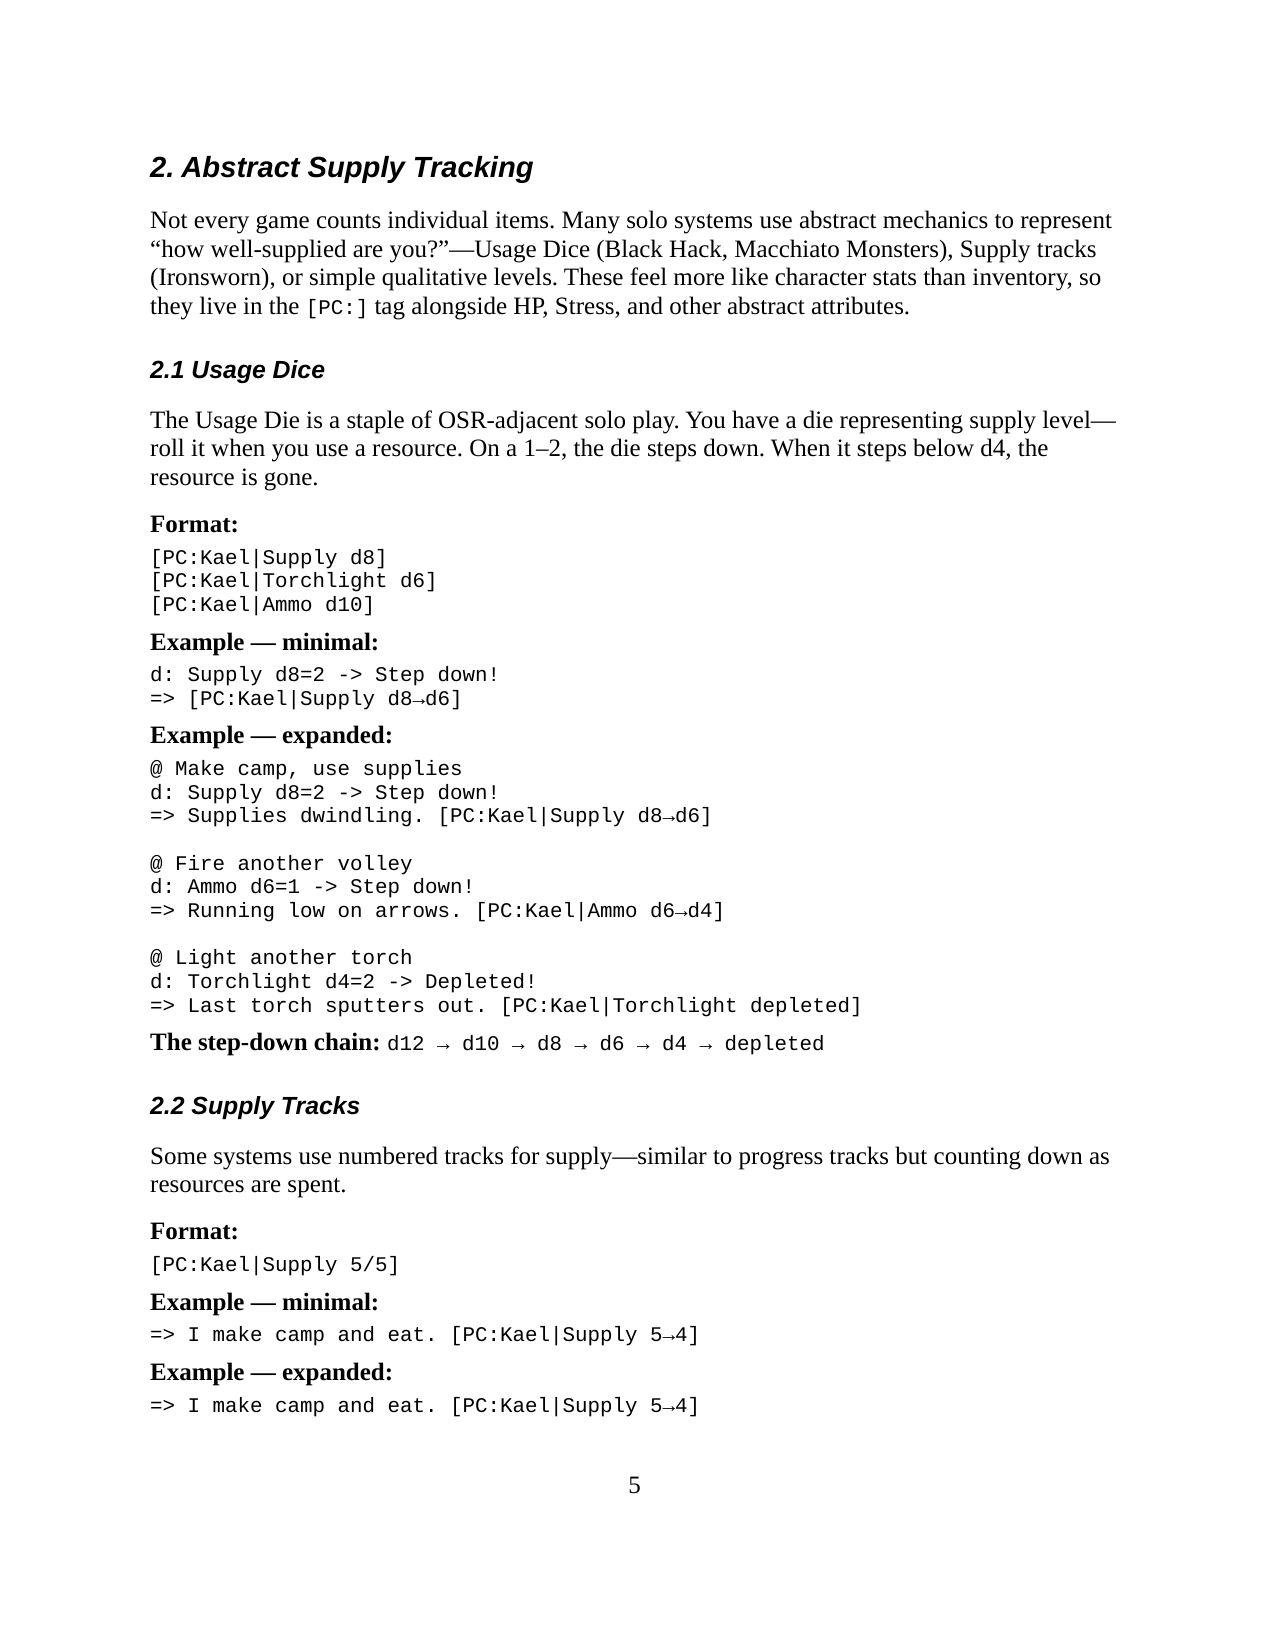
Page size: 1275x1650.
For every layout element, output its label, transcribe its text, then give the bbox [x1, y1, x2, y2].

text => Last torch sputters out. [PC:Kael|Torchlight depleted] [150, 995, 1125, 1018]
subtitle 2.1 Usage Dice [150, 355, 1125, 383]
text [PC:Kael|Supply 5/5] [150, 1254, 1125, 1278]
text Example — expanded: [150, 721, 1125, 749]
text => Running low on arrows. [PC:Kael|Ammo d6→d4] [150, 900, 1125, 924]
text => [PC:Kael|Supply d8→d6] [150, 688, 1125, 712]
text d: Ammo d6=1 -> Step down! [150, 876, 1125, 900]
text @ Fire another volley [150, 853, 1125, 876]
text => Supplies dwindling. [PC:Kael|Supply d8→d6] [150, 806, 1125, 829]
text Example — minimal: [150, 1287, 1125, 1315]
text Not every game counts individual items. Many solo systems use abstract mechanics to represent “how well-supplied are you?”—Usage Dice (Black Hack, Macchiato Monsters), Supply tracks (Ironsworn), or simple qualitative levels. These feel more like character stats than inventory, so they live in the [PC:] tag alongside HP, Stress, and other abstract attributes. [150, 205, 1125, 321]
subtitle 2. Abstract Supply Tracking [150, 150, 1125, 183]
text [PC:Kael|Torchlight d6] [150, 570, 1125, 594]
text d: Torchlight d4=2 -> Depleted! [150, 971, 1125, 995]
text => I make camp and eat. [PC:Kael|Supply 5→4] [150, 1394, 1125, 1418]
text Format: [150, 1216, 1125, 1245]
text The step-down chain: d12 → d10 → d8 → d6 → d4 → depleted [150, 1027, 1125, 1057]
text d: Supply d8=2 -> Step down! [150, 782, 1125, 806]
text Format: [150, 509, 1125, 538]
text @ Light another torch [150, 947, 1125, 971]
text Example — minimal: [150, 627, 1125, 655]
text The Usage Die is a staple of OSR-adjacent solo play. You have a die representing supply level—roll it when you use a resource. On a 1–2, the die steps down. When it steps below d4, the resource is gone. [150, 405, 1125, 491]
subtitle 2.2 Supply Tracks [150, 1091, 1125, 1119]
text [PC:Kael|Supply d8] [150, 547, 1125, 570]
text [PC:Kael|Ammo d10] [150, 594, 1125, 618]
text @ Make camp, use supplies [150, 758, 1125, 782]
text => I make camp and eat. [PC:Kael|Supply 5→4] [150, 1324, 1125, 1348]
text d: Supply d8=2 -> Step down! [150, 664, 1125, 688]
text Some systems use numbered tracks for supply—similar to progress tracks but counting down as resources are spent. [150, 1141, 1125, 1198]
text Example — expanded: [150, 1357, 1125, 1386]
